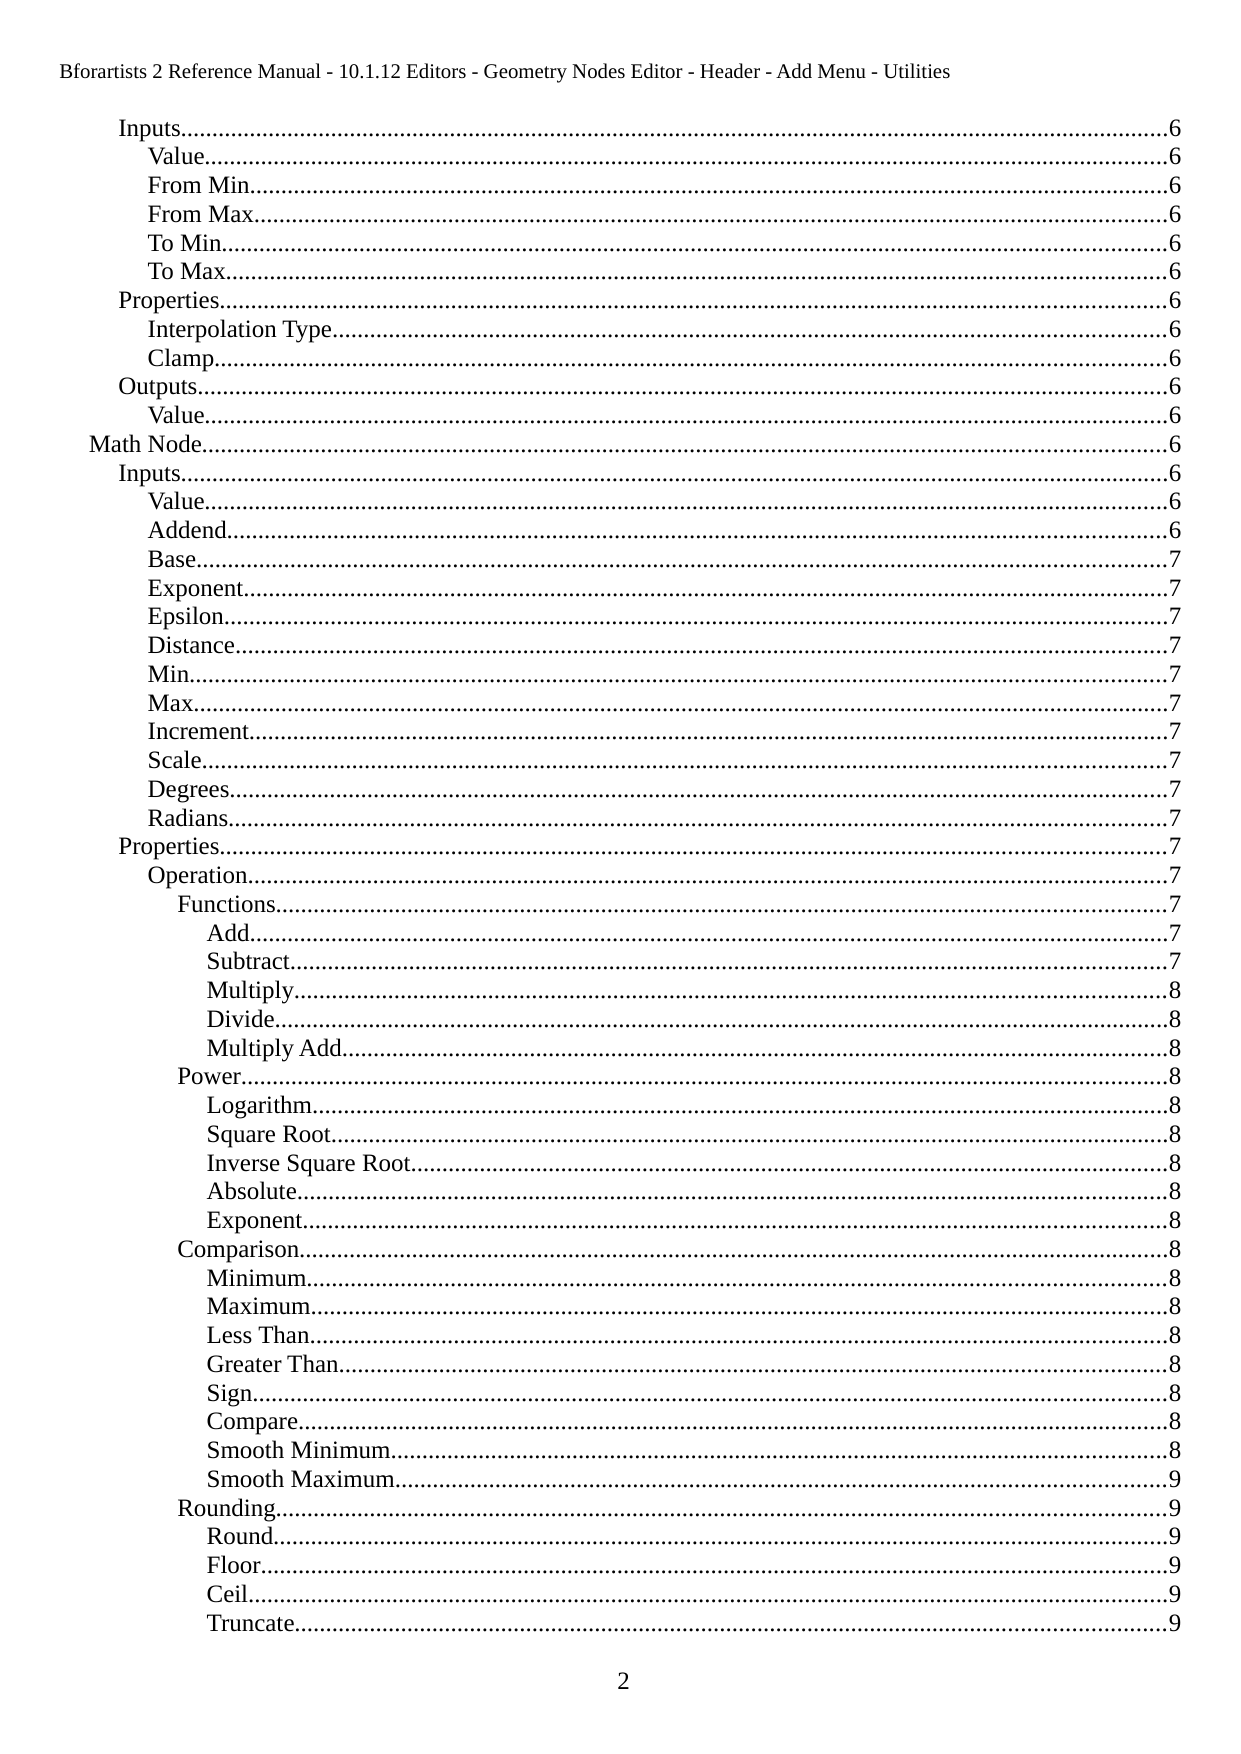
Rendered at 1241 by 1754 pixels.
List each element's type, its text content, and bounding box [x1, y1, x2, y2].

text Floor 9 [206, 1550, 1181, 1579]
text Functions 7 [177, 889, 1181, 918]
text Inputs 6 [118, 113, 1181, 141]
text Add 7 [206, 918, 1181, 946]
text Comparison 8 [177, 1234, 1181, 1263]
text Value 6 [147, 486, 1181, 515]
text Scale 7 [147, 745, 1181, 774]
text Operation 7 [147, 860, 1181, 889]
text From Max 6 [147, 199, 1181, 228]
text Degrees 7 [147, 774, 1181, 803]
text To Max 6 [147, 256, 1181, 285]
text Truncate 9 [206, 1608, 1181, 1636]
text Min 7 [147, 659, 1181, 688]
text Round 9 [206, 1521, 1181, 1550]
text To Min 6 [147, 228, 1181, 256]
text Subtract 7 [206, 946, 1181, 975]
text Sign 8 [206, 1378, 1181, 1406]
text Less Than 8 [206, 1320, 1181, 1349]
text Square Root 8 [206, 1119, 1181, 1148]
text Multiply 8 [206, 975, 1181, 1004]
text Minimum 8 [206, 1263, 1181, 1291]
text Greater Than 8 [206, 1349, 1181, 1378]
text Radians 7 [147, 803, 1181, 831]
text Smooth Minimum 8 [206, 1435, 1181, 1464]
text Properties 7 [118, 831, 1181, 860]
text Base 7 [147, 544, 1181, 573]
text Power 8 [177, 1061, 1181, 1090]
text Distance 7 [147, 630, 1181, 659]
text Increment 7 [147, 716, 1181, 745]
text Max 7 [147, 688, 1181, 716]
text Math Node 6 [88, 429, 1181, 458]
text Smooth Maximum 9 [206, 1464, 1181, 1493]
text Inputs 6 [118, 458, 1181, 486]
text Rounding 9 [177, 1493, 1181, 1521]
text Value 6 [147, 400, 1181, 429]
text Clamp 6 [147, 343, 1181, 371]
text Epsilon 7 [147, 601, 1181, 630]
text Properties 6 [118, 285, 1181, 314]
text Exponent 7 [147, 573, 1181, 601]
text Multiply Add 8 [206, 1033, 1181, 1061]
text Inverse Square Root 8 [206, 1148, 1181, 1176]
text Interpolation Type 6 [147, 314, 1181, 343]
text Addend 6 [147, 515, 1181, 544]
text Maximum 8 [206, 1291, 1181, 1320]
text Outputs 6 [118, 371, 1181, 400]
text Divide 8 [206, 1004, 1181, 1033]
text Absolute 8 [206, 1176, 1181, 1205]
text Ceil 9 [206, 1579, 1181, 1608]
text From Min 6 [147, 170, 1181, 199]
text Compare 8 [206, 1406, 1181, 1435]
text Value 6 [147, 141, 1181, 170]
text Exponent 8 [206, 1205, 1181, 1234]
text Logarithm 8 [206, 1090, 1181, 1119]
